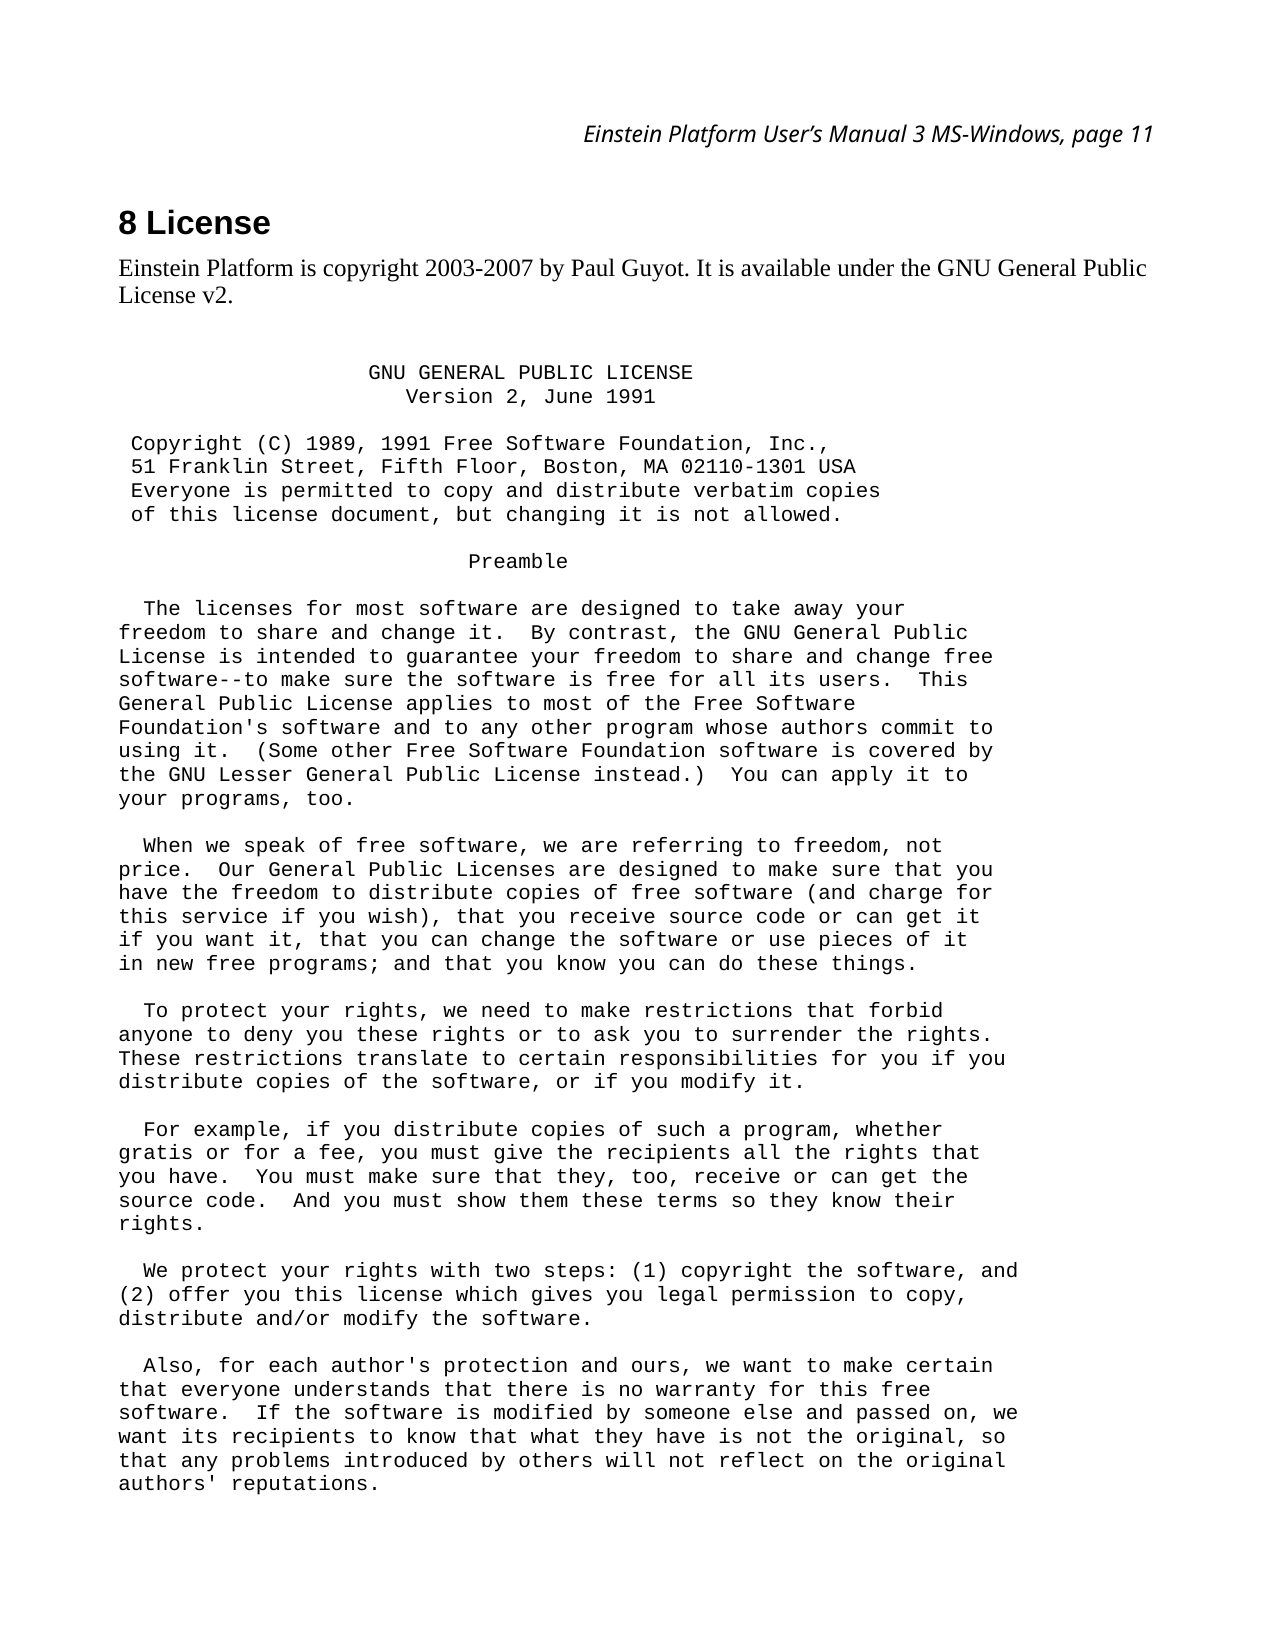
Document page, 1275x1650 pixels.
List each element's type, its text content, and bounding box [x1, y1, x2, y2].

text software--to make sure the software is free for all its users. This [118, 669, 1157, 693]
text freedom to share and change it. By contrast, the GNU General Public [118, 622, 1157, 646]
text rights. [118, 1213, 1157, 1237]
text you have. You must make sure that they, too, receive or can get the [118, 1166, 1157, 1189]
text your programs, too. [118, 788, 1157, 811]
subtitle 8 License [118, 204, 1157, 241]
text We protect your rights with two steps: (1) copyright the software, and [118, 1261, 1157, 1284]
text of this license document, but changing it is not allowed. [118, 504, 1157, 527]
text this service if you wish), that you receive source code or can get it [118, 906, 1157, 929]
text (2) offer you this license which gives you legal permission to copy, [118, 1284, 1157, 1308]
text software. If the software is modified by someone else and passed on, we [118, 1402, 1157, 1426]
text authors' reputations. [118, 1473, 1157, 1497]
text that everyone understands that there is no warranty for this free [118, 1379, 1157, 1402]
text distribute copies of the software, or if you modify it. [118, 1071, 1157, 1095]
text License is intended to guarantee your freedom to share and change free [118, 646, 1157, 669]
text price. Our General Public Licenses are designed to make sure that you [118, 858, 1157, 882]
text The licenses for most software are designed to take away your [118, 598, 1157, 622]
text Einstein Platform is copyright 2003-2007 by Paul Guyot. It is available under the GNU General Public License v2. [118, 254, 1157, 309]
text anyone to deny you these rights or to ask you to surrender the rights. [118, 1024, 1157, 1048]
text GNU GENERAL PUBLIC LICENSE [118, 362, 1157, 386]
text Also, for each author's protection and ours, we want to make certain [118, 1355, 1157, 1379]
text gratis or for a fee, you must give the recipients all the rights that [118, 1142, 1157, 1166]
text When we speak of free software, we are referring to freedom, not [118, 835, 1157, 858]
text Copyright (C) 1989, 1991 Free Software Foundation, Inc., [118, 433, 1157, 457]
text Preamble [118, 551, 1157, 575]
text in new free programs; and that you know you can do these things. [118, 953, 1157, 977]
text Everyone is permitted to copy and distribute verbatim copies [118, 480, 1157, 504]
text source code. And you must show them these terms so they know their [118, 1189, 1157, 1213]
text 51 Franklin Street, Fifth Floor, Boston, MA 02110-1301 USA [118, 457, 1157, 480]
text if you want it, that you can change the software or use pieces of it [118, 929, 1157, 953]
text the GNU Lesser General Public License instead.) You can apply it to [118, 764, 1157, 788]
text distribute and/or modify the software. [118, 1308, 1157, 1331]
text To protect your rights, we need to make restrictions that forbid [118, 1000, 1157, 1024]
text want its recipients to know that what they have is not the original, so [118, 1426, 1157, 1450]
text that any problems introduced by others will not reflect on the original [118, 1450, 1157, 1473]
text These restrictions translate to certain responsibilities for you if you [118, 1048, 1157, 1071]
text General Public License applies to most of the Free Software [118, 693, 1157, 717]
text Version 2, June 1991 [118, 386, 1157, 409]
text have the freedom to distribute copies of free software (and charge for [118, 882, 1157, 906]
text using it. (Some other Free Software Foundation software is covered by [118, 740, 1157, 764]
text For example, if you distribute copies of such a program, whether [118, 1119, 1157, 1142]
text Foundation's software and to any other program whose authors commit to [118, 717, 1157, 740]
